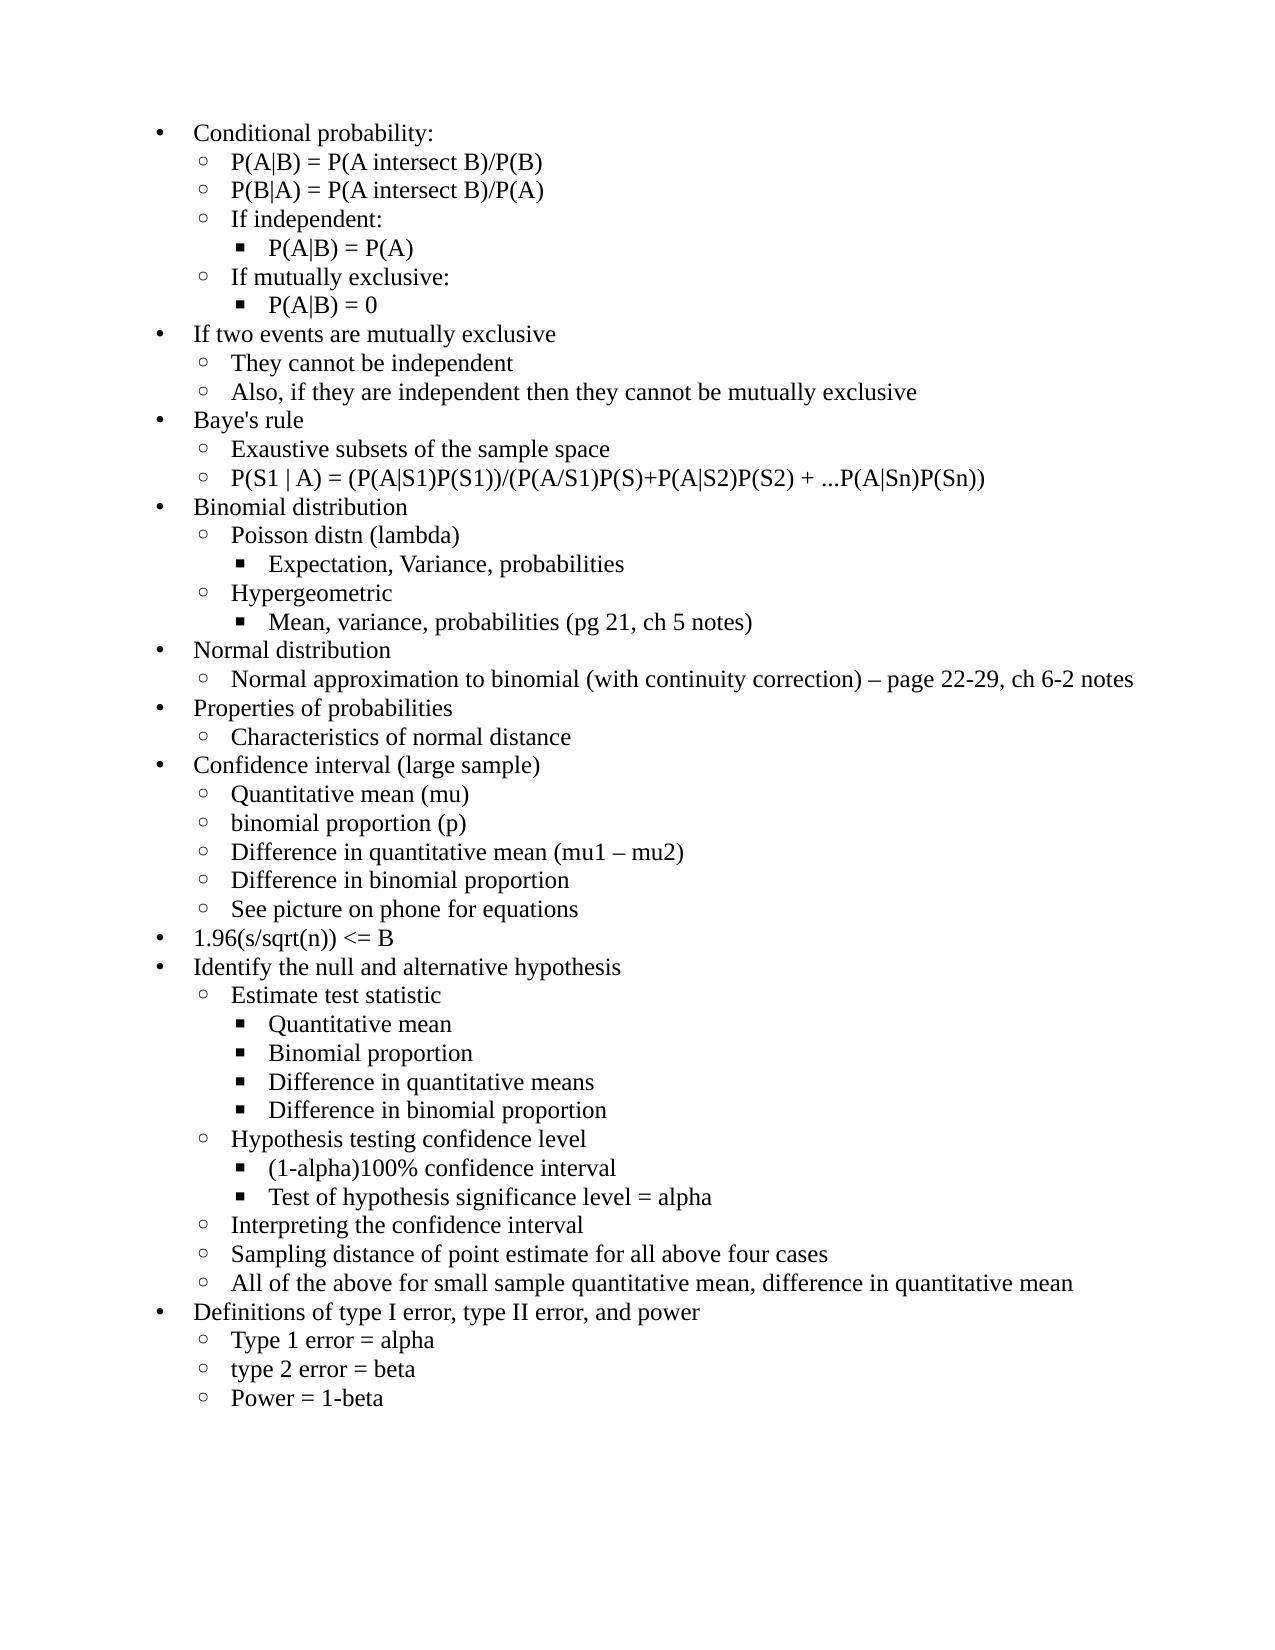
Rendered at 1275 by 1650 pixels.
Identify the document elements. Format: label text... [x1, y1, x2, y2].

list Interpreting the confidence interval [193, 1211, 1157, 1239]
list type 2 error = beta [193, 1354, 1157, 1383]
list Difference in quantitative mean (mu1 – mu2) [193, 837, 1157, 866]
list Normal distribution [156, 636, 1157, 664]
list All of the above for small sample quantitative mean, difference in quantitative mean [193, 1268, 1157, 1297]
list Power = 1-beta [193, 1383, 1157, 1412]
list Identify the null and alternative hypothesis [156, 952, 1157, 981]
list Type 1 error = alpha [193, 1326, 1157, 1354]
list Properties of probabilities [156, 693, 1157, 722]
list Baye's rule [156, 406, 1157, 434]
list P(S1 | A) = (P(A|S1)P(S1))/(P(A/S1)P(S)+P(A|S2)P(S2) + ...P(A|Sn)P(Sn)) [193, 463, 1157, 492]
list Conditional probability: [156, 118, 1157, 147]
list Sampling distance of point estimate for all above four cases [193, 1239, 1157, 1268]
list P(A|B) = P(A) [231, 233, 1157, 262]
list 1.96(s/sqrt(n)) <= B [156, 923, 1157, 952]
list If mutually exclusive: [193, 262, 1157, 291]
list Test of hypothesis significance level = alpha [231, 1182, 1157, 1211]
list They cannot be independent [193, 348, 1157, 377]
list Exaustive subsets of the sample space [193, 434, 1157, 463]
list Binomial proportion [231, 1038, 1157, 1067]
list binomial proportion (p) [193, 808, 1157, 837]
list Estimate test statistic [193, 981, 1157, 1009]
list P(B|A) = P(A intersect B)/P(A) [193, 176, 1157, 204]
list P(A|B) = 0 [231, 291, 1157, 319]
list Poisson distn (lambda) [193, 521, 1157, 549]
list Quantitative mean (mu) [193, 779, 1157, 808]
list Normal approximation to binomial (with continuity correction) – page 22-29, ch 6-2 notes [193, 664, 1157, 693]
list Characteristics of normal distance [193, 722, 1157, 751]
list Difference in binomial proportion [193, 866, 1157, 894]
list P(A|B) = P(A intersect B)/P(B) [193, 147, 1157, 176]
list Definitions of type I error, type II error, and power [156, 1297, 1157, 1326]
list Binomial distribution [156, 492, 1157, 521]
list See picture on phone for equations [193, 894, 1157, 923]
list Difference in binomial proportion [231, 1096, 1157, 1124]
list Mean, variance, probabilities (pg 21, ch 5 notes) [231, 607, 1157, 636]
list Difference in quantitative means [231, 1067, 1157, 1096]
list Quantitative mean [231, 1009, 1157, 1038]
list Confidence interval (large sample) [156, 751, 1157, 779]
list If two events are mutually exclusive [156, 319, 1157, 348]
list Hypergeometric [193, 578, 1157, 607]
list If independent: [193, 204, 1157, 233]
list Also, if they are independent then they cannot be mutually exclusive [193, 377, 1157, 406]
list (1-alpha)100% confidence interval [231, 1153, 1157, 1182]
list Hypothesis testing confidence level [193, 1124, 1157, 1153]
list Expectation, Variance, probabilities [231, 549, 1157, 578]
